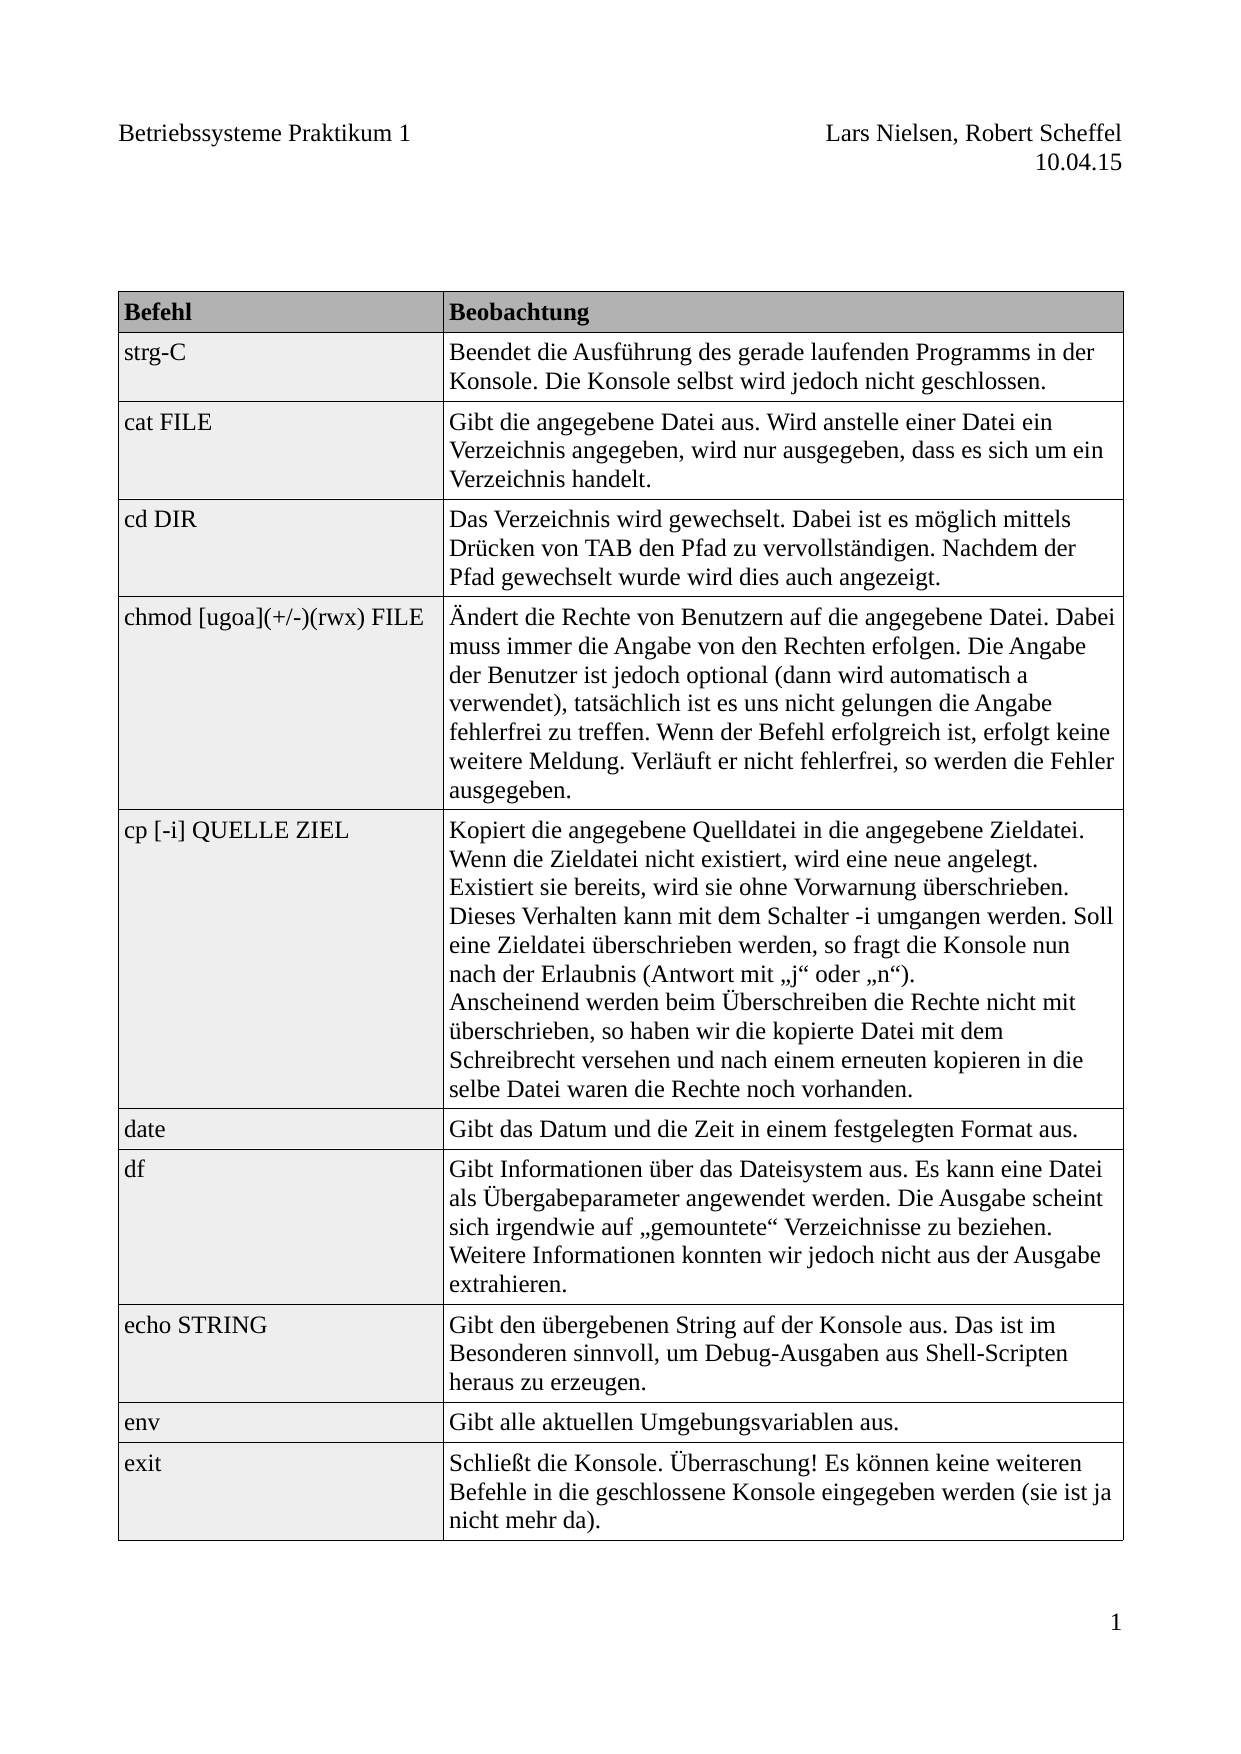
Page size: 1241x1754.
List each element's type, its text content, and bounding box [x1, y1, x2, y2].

table_cell exit [119, 1443, 443, 1540]
table_cell Kopiert die angegebene Quelldatei in die angegebene Zieldatei. Wenn die Zieldatei nicht existiert, wird eine neue angelegt. Existiert sie bereits, wird sie ohne Vorwarnung überschrieben. Dieses Verhalten kann mit dem Schalter -i umgangen werden. Soll eine Zieldatei überschrieben werden, so fragt die Konsole nun nach der Erlaubnis (Antwort mit „j“ oder „n“). Anscheinend werden beim Überschreiben die Rechte nicht mit überschrieben, so haben wir die kopierte Datei mit dem Schreibrecht versehen und nach einem erneuten kopieren in die selbe Datei waren die Rechte noch vorhanden. [444, 810, 1123, 1108]
table_cell df [119, 1150, 443, 1304]
table_cell cp [-i] QUELLE ZIEL [119, 810, 443, 1108]
table_cell strg-C [119, 333, 443, 401]
table_cell cat FILE [119, 402, 443, 498]
table_cell Gibt alle aktuellen Umgebungsvariablen aus. [444, 1403, 1123, 1442]
table_cell env [119, 1403, 443, 1442]
table_cell Ändert die Rechte von Benutzern auf die angegebene Datei. Dabei muss immer die Angabe von den Rechten erfolgen. Die Angabe der Benutzer ist jedoch optional (dann wird automatisch a verwendet), tatsächlich ist es uns nicht gelungen die Angabe fehlerfrei zu treffen. Wenn der Befehl erfolgreich ist, erfolgt keine weitere Meldung. Verläuft er nicht fehlerfrei, so werden die Fehler ausgegeben. [444, 597, 1123, 809]
table_cell echo STRING [119, 1305, 443, 1402]
table_cell Gibt die angegebene Datei aus. Wird anstelle einer Datei ein Verzeichnis angegeben, wird nur ausgegeben, dass es sich um ein Verzeichnis handelt. [444, 402, 1123, 498]
table_cell chmod [ugoa](+/-)(rwx) FILE [119, 597, 443, 809]
table_cell Gibt das Datum und die Zeit in einem festgelegten Format aus. [444, 1109, 1123, 1148]
table_header Befehl [119, 292, 443, 332]
table_cell Das Verzeichnis wird gewechselt. Dabei ist es möglich mittels Drücken von TAB den Pfad zu vervollständigen. Nachdem der Pfad gewechselt wurde wird dies auch angezeigt. [444, 500, 1123, 596]
table_header Beobachtung [444, 292, 1123, 332]
table_cell Schließt die Konsole. Überraschung! Es können keine weiteren Befehle in die geschlossene Konsole eingegeben werden (sie ist ja nicht mehr da). [444, 1443, 1123, 1540]
table_cell date [119, 1109, 443, 1148]
table_cell Gibt Informationen über das Dateisystem aus. Es kann eine Datei als Übergabeparameter angewendet werden. Die Ausgabe scheint sich irgendwie auf „gemountete“ Verzeichnisse zu beziehen. Weitere Informationen konnten wir jedoch nicht aus der Ausgabe extrahieren. [444, 1150, 1123, 1304]
table_cell cd DIR [119, 500, 443, 596]
table_cell Gibt den übergebenen String auf der Konsole aus. Das ist im Besonderen sinnvoll, um Debug-Ausgaben aus Shell-Scripten heraus zu erzeugen. [444, 1305, 1123, 1402]
table_cell Beendet die Ausführung des gerade laufenden Programms in der Konsole. Die Konsole selbst wird jedoch nicht geschlossen. [444, 333, 1123, 401]
